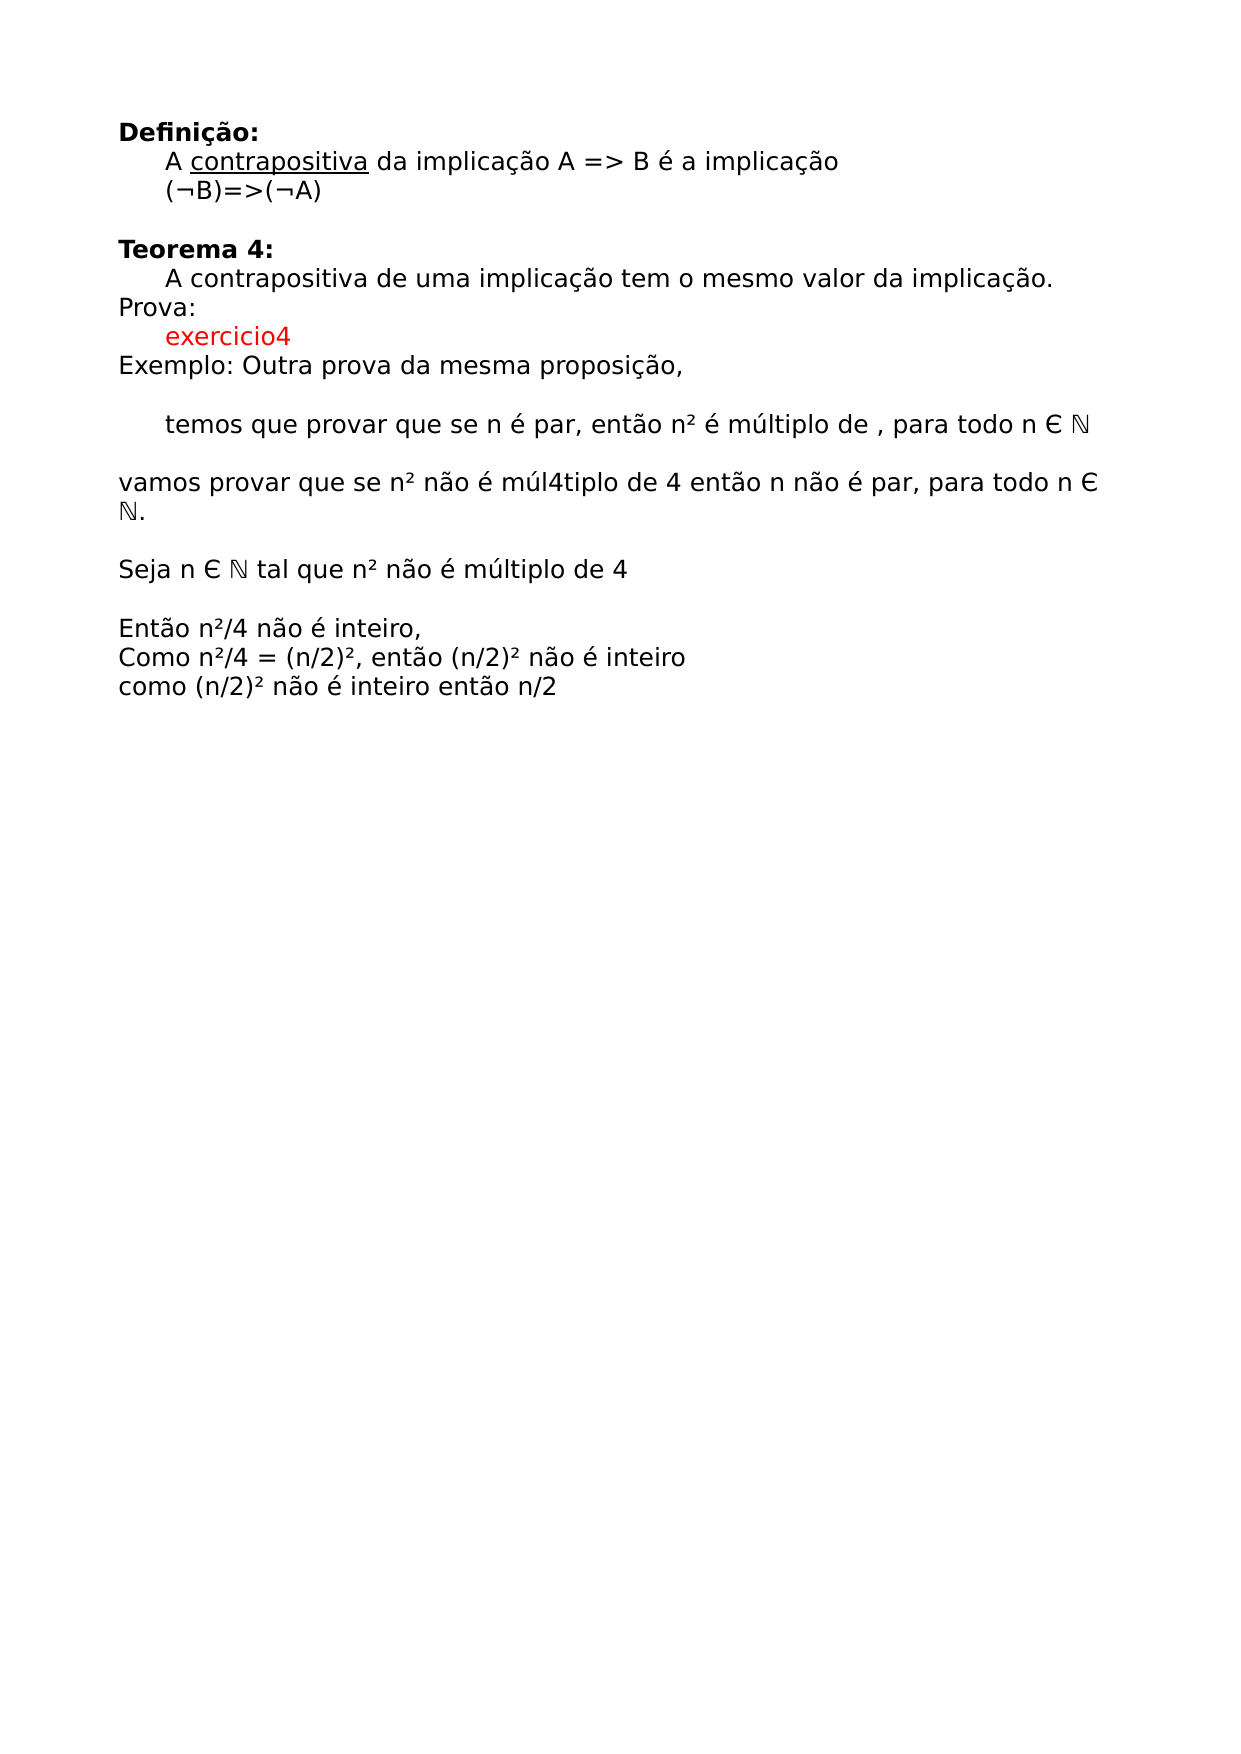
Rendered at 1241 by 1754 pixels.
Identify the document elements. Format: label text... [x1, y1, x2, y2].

text Exemplo: Outra prova da mesma proposição, [118, 351, 1122, 381]
text temos que provar que se n é par, então n² é múltiplo de , para todo n Є ℕ [118, 410, 1122, 439]
text Prova: [118, 293, 1122, 322]
text Seja n Є ℕ tal que n² não é múltiplo de 4 [118, 556, 1122, 585]
text A contrapositiva da implicação A => B é a implicação [118, 147, 1122, 176]
text Teorema 4: [118, 235, 1122, 264]
text A contrapositiva de uma implicação tem o mesmo valor da implicação. [118, 264, 1122, 293]
text como (n/2)² não é inteiro então n/2 [118, 672, 1122, 701]
text exercicio4 [118, 322, 1122, 351]
text Então n²/4 não é inteiro, [118, 614, 1122, 643]
text Definição: [118, 118, 1122, 147]
text vamos provar que se n² não é múl4tiplo de 4 então n não é par, para todo n Є ℕ. [118, 468, 1122, 526]
text Como n²/4 = (n/2)², então (n/2)² não é inteiro [118, 643, 1122, 672]
text (¬B)=>(¬A) [118, 176, 1122, 206]
